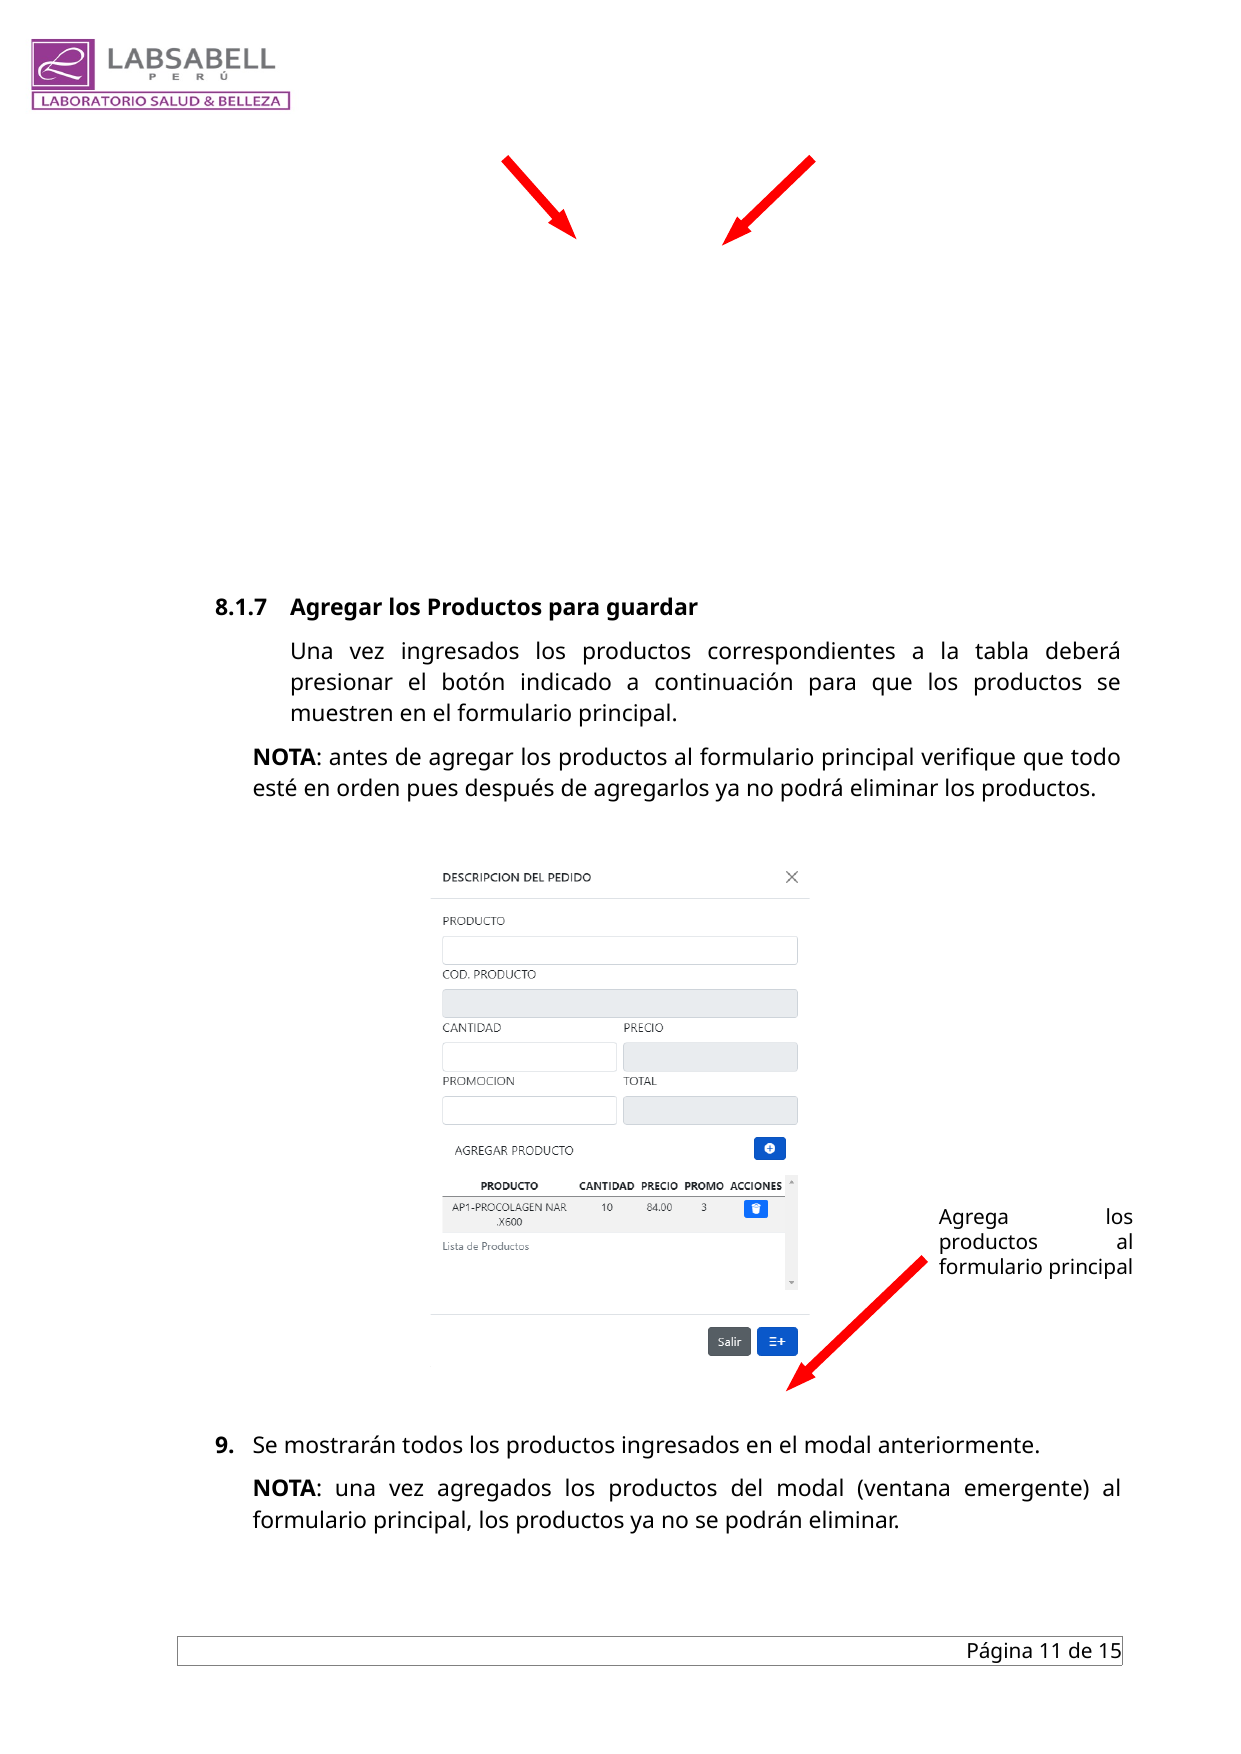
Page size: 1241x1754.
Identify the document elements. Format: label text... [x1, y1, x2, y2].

list Se mostrarán todos los productos ingresados en el modal anteriormente. [215, 1428, 1122, 1460]
text Una vez ingresados los productos correspondientes a la tabla deberá presionar el botón indicado a continuación para que los productos se muestren en el formulario principal. [290, 635, 1122, 728]
text NOTA: antes de agregar los productos al formulario principal verifique que todo esté en orden pues después de agregarlos ya no podrá eliminar los productos. [252, 741, 1122, 803]
text NOTA: una vez agregados los productos del modal (ventana emergente) al formulario principal, los productos ya no se podrán eliminar. [252, 1472, 1122, 1535]
list Agregar los Productos para guardar [215, 591, 1122, 622]
